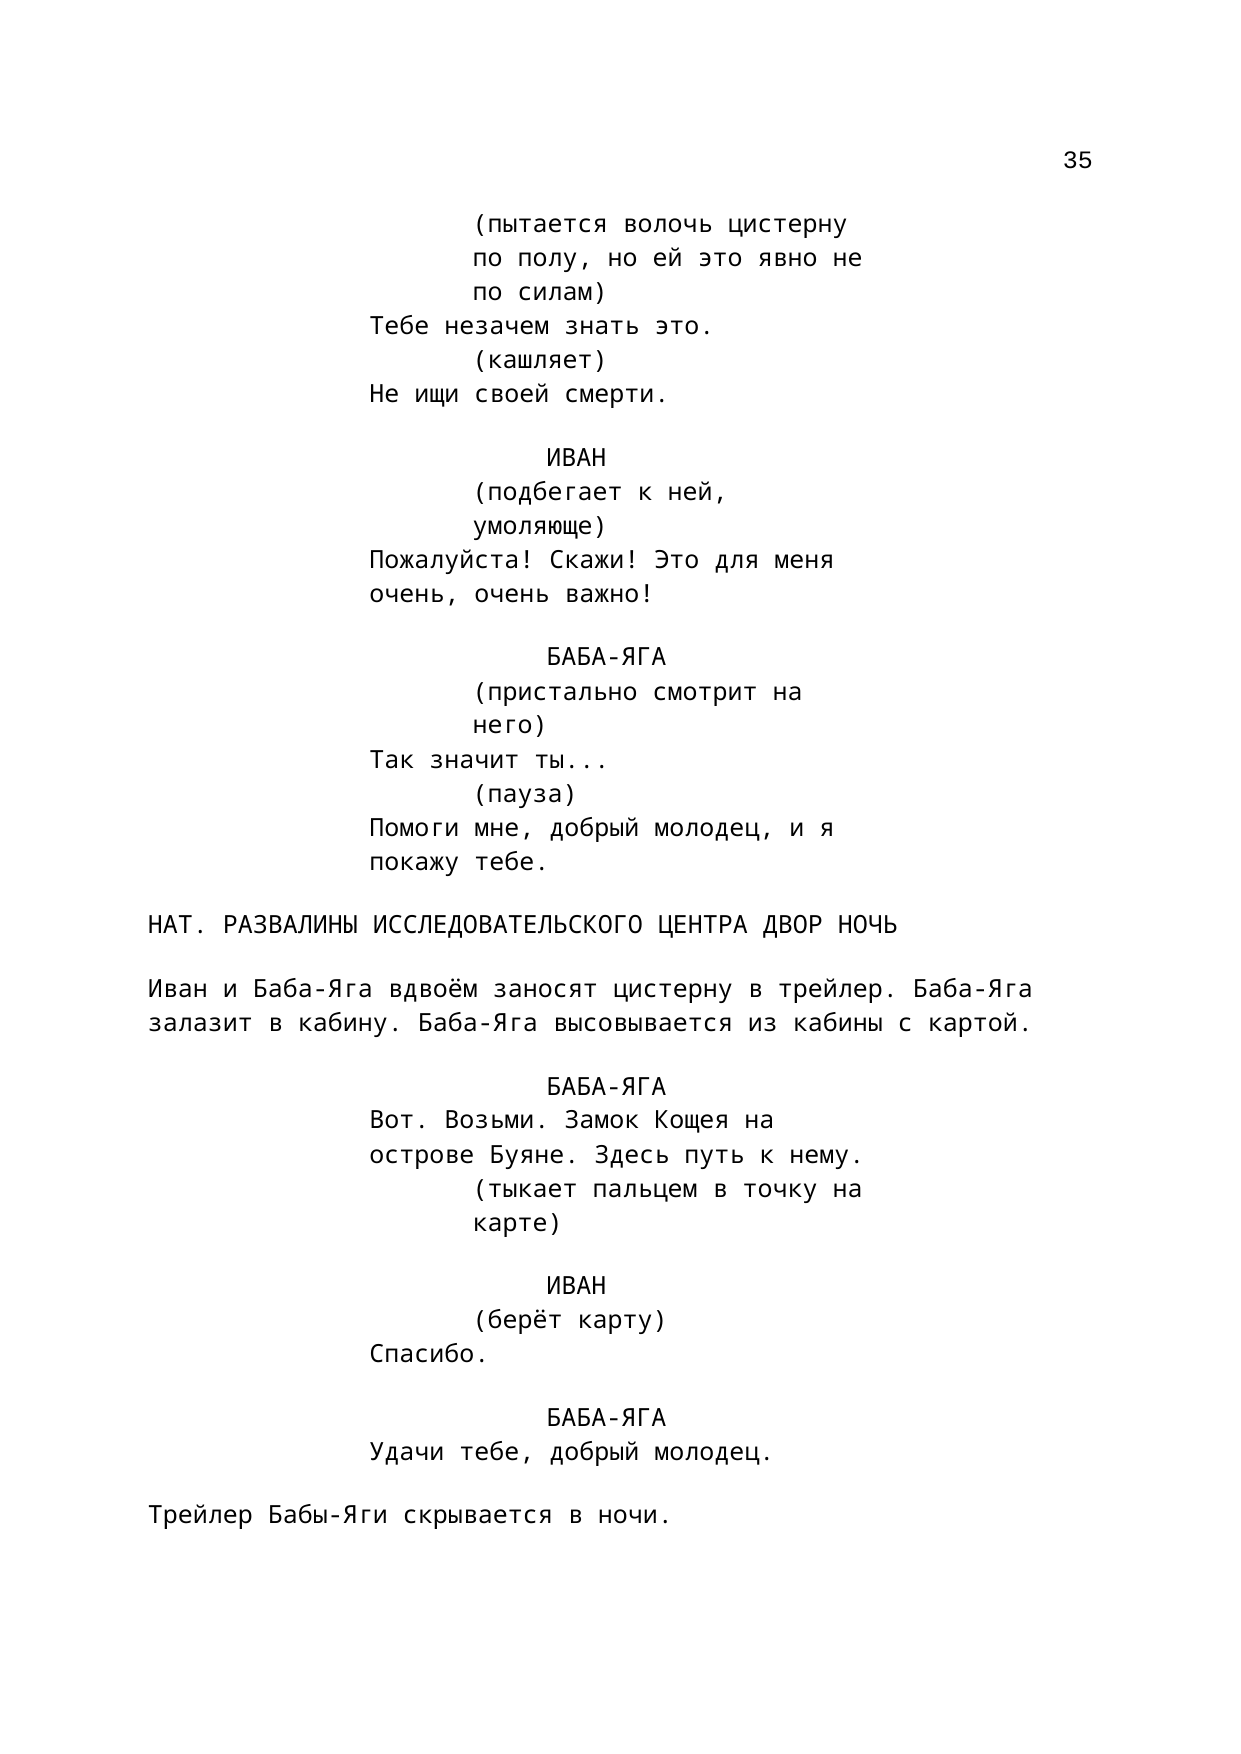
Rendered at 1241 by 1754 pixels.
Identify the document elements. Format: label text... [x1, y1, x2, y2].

text БАБА-ЯГА [546, 639, 1093, 673]
text Помоги мне, добрый молодец, и я покажу тебе. [369, 809, 871, 877]
text Не ищи своей смерти. [369, 376, 871, 410]
text БАБА-ЯГА [546, 1399, 1093, 1434]
text Трейлер Бабы-Яги скрывается в ночи. [148, 1497, 1093, 1531]
text (подбегает к ней, умоляюще) [472, 473, 871, 541]
text Пожалуйста! Скажи! Это для меня очень, очень важно! [369, 541, 871, 609]
text (кашляет) [472, 342, 871, 376]
text Так значит ты... [369, 741, 871, 775]
text Иван и Баба-Яга вдвоём заносят цистерну в трейлер. Баба-Яга залазит в кабину. Баба-Яга высовывается из кабины с картой. [148, 971, 1093, 1039]
text (пытается волочь цистерну по полу, но ей это явно не по силам) [472, 205, 871, 308]
text НАТ. РАЗВАЛИНЫ ИССЛЕДОВАТЕЛЬСКОГО ЦЕНТРА ДВОР НОЧЬ [148, 907, 1093, 941]
text Тебе незачем знать это. [369, 308, 871, 342]
text БАБА-ЯГА [546, 1068, 1093, 1102]
text (пристально смотрит на него) [472, 673, 871, 741]
text Удачи тебе, добрый молодец. [369, 1434, 871, 1468]
text Вот. Возьми. Замок Кощея на острове Буяне. Здесь путь к нему. [369, 1102, 871, 1170]
text ИВАН [546, 1268, 1093, 1302]
text (пауза) [472, 775, 871, 809]
text (берёт карту) [472, 1302, 871, 1336]
text Спасибо. [369, 1336, 871, 1370]
text ИВАН [546, 439, 1093, 473]
text (тыкает пальцем в точку на карте) [472, 1170, 871, 1238]
